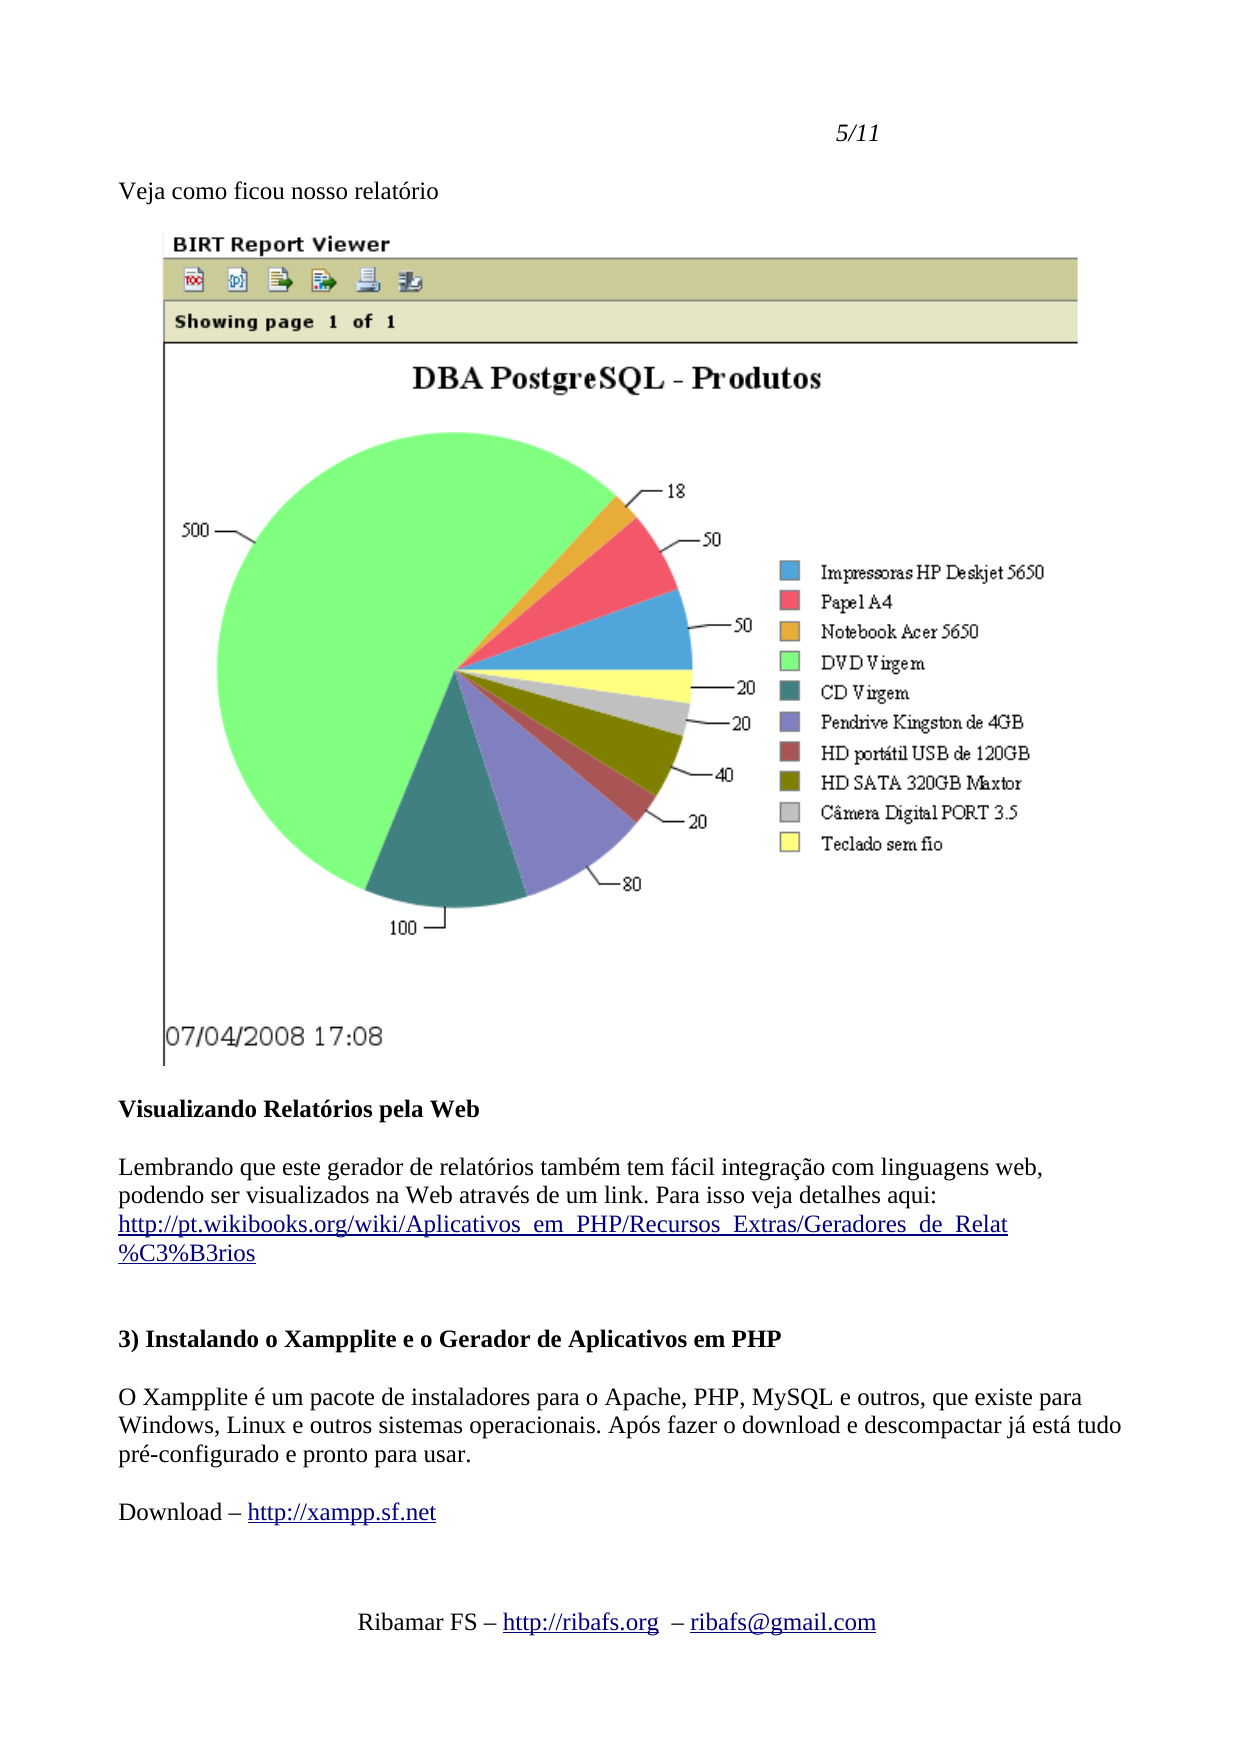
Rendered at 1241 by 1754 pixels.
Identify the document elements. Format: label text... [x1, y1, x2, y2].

text 3) Instalando o Xampplite e o Gerador de Aplicativos em PHP [118, 1324, 1122, 1353]
text Visualizando Relatórios pela Web [118, 1094, 1122, 1123]
text Veja como ficou nosso relatório [118, 176, 1122, 205]
text O Xampplite é um pacote de instaladores para o Apache, PHP, MySQL e outros, que existe para Windows, Linux e outros sistemas operacionais. Após fazer o download e descompactar já está tudo pré-configurado e pronto para usar. [118, 1382, 1122, 1468]
picture [162, 233, 1078, 1066]
text Download – http://xampp.sf.net [118, 1497, 1122, 1526]
text http://pt.wikibooks.org/wiki/Aplicativos_em_PHP/Recursos_Extras/Geradores_de_Relat%C3%B3rios [118, 1209, 1122, 1267]
text Lembrando que este gerador de relatórios também tem fácil integração com linguagens web, podendo ser visualizados na Web através de um link. Para isso veja detalhes aqui: [118, 1152, 1122, 1209]
